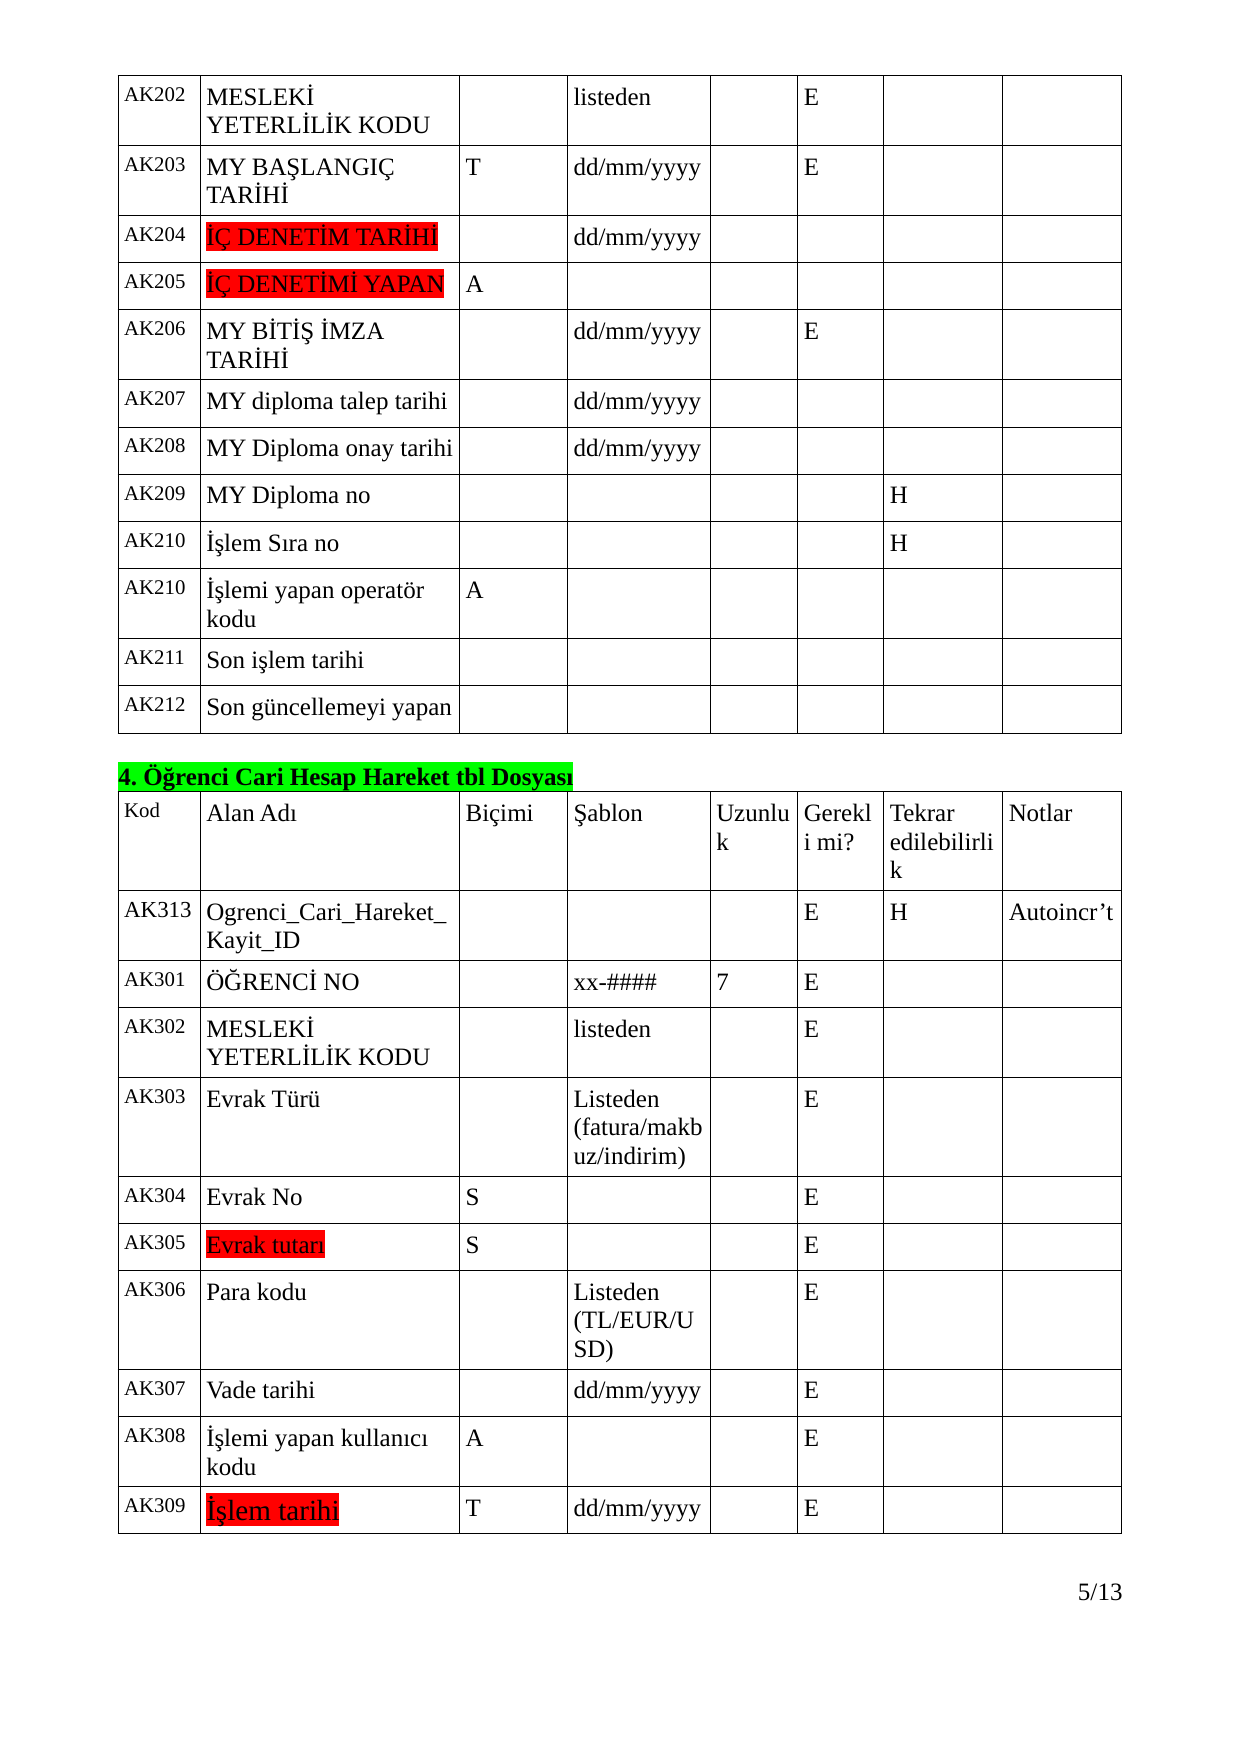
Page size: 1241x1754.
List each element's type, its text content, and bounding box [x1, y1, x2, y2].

table_cell AK301 [119, 961, 200, 1007]
table_cell [884, 639, 1002, 685]
table_cell xx-#### [568, 961, 710, 1007]
table_cell AK210 [119, 522, 200, 568]
table_cell ÖĞRENCİ NO [201, 961, 459, 1007]
table_cell [884, 310, 1002, 379]
table_cell E [798, 310, 883, 379]
table_cell [711, 1417, 797, 1486]
table_cell MY BİTİŞ İMZA TARİHİ [201, 310, 459, 379]
table_cell [884, 1224, 1002, 1270]
table_cell [460, 891, 567, 960]
table_cell [884, 1078, 1002, 1176]
table_cell Evrak Türü [201, 1078, 459, 1176]
table_cell Autoincr’t [1003, 891, 1121, 960]
table_cell [460, 1271, 567, 1369]
table_cell [798, 522, 883, 568]
table_cell listeden [568, 1008, 710, 1077]
table_cell dd/mm/yyyy [568, 310, 710, 379]
table_cell [1003, 1487, 1121, 1533]
table_cell İşlem Sıra no [201, 522, 459, 568]
table_cell [568, 686, 710, 732]
table_cell AK211 [119, 639, 200, 685]
table_cell [568, 1417, 710, 1486]
table_cell Son güncellemeyi yapan [201, 686, 459, 732]
table_cell AK303 [119, 1078, 200, 1176]
table_cell [1003, 961, 1121, 1007]
table_cell [798, 216, 883, 262]
table_cell [711, 428, 797, 474]
table_cell [460, 686, 567, 732]
table_cell H [884, 891, 1002, 960]
table_cell [1003, 310, 1121, 379]
table_cell T [460, 1487, 567, 1533]
table_cell [1003, 1224, 1121, 1270]
table_cell AK304 [119, 1177, 200, 1223]
table_cell [884, 1370, 1002, 1416]
table_cell [460, 1078, 567, 1176]
table_cell AK206 [119, 310, 200, 379]
table_header Uzunluk [711, 792, 797, 890]
table_cell [1003, 263, 1121, 309]
table_cell Ogrenci_Cari_Hareket_Kayit_ID [201, 891, 459, 960]
table_cell [460, 310, 567, 379]
table_cell [798, 380, 883, 427]
table_cell Listeden (fatura/makbuz/indirim) [568, 1078, 710, 1176]
table_cell H [884, 475, 1002, 521]
table_cell AK302 [119, 1008, 200, 1077]
table_cell İÇ DENETİM TARİHİ [201, 216, 459, 262]
table_cell [711, 310, 797, 379]
table_cell AK208 [119, 428, 200, 474]
table_cell MY BAŞLANGIÇ TARİHİ [201, 146, 459, 215]
table_cell Para kodu [201, 1271, 459, 1369]
table_cell [460, 380, 567, 427]
table_cell [711, 639, 797, 685]
table_cell listeden [568, 76, 710, 145]
table_cell S [460, 1224, 567, 1270]
table_cell E [798, 1224, 883, 1270]
table_cell AK210 [119, 569, 200, 638]
table_cell [1003, 1370, 1121, 1416]
table_cell Vade tarihi [201, 1370, 459, 1416]
table_cell [798, 475, 883, 521]
table_cell [711, 1224, 797, 1270]
text 4. Öğrenci Cari Hesap Hareket tbl Dosyası [118, 762, 1122, 791]
table_cell [884, 76, 1002, 145]
table_cell E [798, 1487, 883, 1533]
table_cell [568, 569, 710, 638]
table_cell Listeden (TL/EUR/USD) [568, 1271, 710, 1369]
table_cell [460, 428, 567, 474]
table_cell [711, 1008, 797, 1077]
table_cell [711, 1177, 797, 1223]
table_cell [884, 961, 1002, 1007]
table_cell AK307 [119, 1370, 200, 1416]
table_cell [568, 263, 710, 309]
table_cell AK309 [119, 1487, 200, 1533]
table_cell Evrak No [201, 1177, 459, 1223]
table_cell A [460, 1417, 567, 1486]
table_cell AK306 [119, 1271, 200, 1369]
table_cell A [460, 569, 567, 638]
table_cell [460, 76, 567, 145]
table_cell [460, 216, 567, 262]
table_cell [568, 522, 710, 568]
table_cell [884, 216, 1002, 262]
table_cell E [798, 1370, 883, 1416]
table_header Tekrar edilebilirlik [884, 792, 1002, 890]
table_cell [884, 146, 1002, 215]
table_cell [1003, 1078, 1121, 1176]
table_cell [1003, 380, 1121, 427]
table_cell [711, 1078, 797, 1176]
table_cell İÇ DENETİMİ YAPAN [201, 263, 459, 309]
table_cell dd/mm/yyyy [568, 428, 710, 474]
table_cell [884, 1177, 1002, 1223]
table_cell [1003, 569, 1121, 638]
table_cell [1003, 1008, 1121, 1077]
table_cell [460, 1370, 567, 1416]
table_cell E [798, 961, 883, 1007]
table_cell [798, 686, 883, 732]
table_cell [798, 428, 883, 474]
table_cell [1003, 146, 1121, 215]
table_cell S [460, 1177, 567, 1223]
table_cell [884, 428, 1002, 474]
table_cell T [460, 146, 567, 215]
table_cell [711, 76, 797, 145]
table_cell AK209 [119, 475, 200, 521]
table_cell E [798, 76, 883, 145]
table_cell [884, 686, 1002, 732]
table_cell [711, 146, 797, 215]
table_header Kod [119, 792, 200, 890]
table_cell dd/mm/yyyy [568, 216, 710, 262]
table_cell AK205 [119, 263, 200, 309]
table_cell [460, 475, 567, 521]
table_cell [884, 1008, 1002, 1077]
table_cell [711, 263, 797, 309]
table_header Şablon [568, 792, 710, 890]
table_cell [1003, 522, 1121, 568]
table_cell [568, 1224, 710, 1270]
table_cell MESLEKİ YETERLİLİK KODU [201, 1008, 459, 1077]
table_cell Son işlem tarihi [201, 639, 459, 685]
table_header Biçimi [460, 792, 567, 890]
table_cell [568, 475, 710, 521]
table_cell AK212 [119, 686, 200, 732]
table_cell [884, 1487, 1002, 1533]
table_cell MY diploma talep tarihi [201, 380, 459, 427]
table_cell [711, 1370, 797, 1416]
table_cell [568, 639, 710, 685]
table_header Gerekli mi? [798, 792, 883, 890]
table_cell [798, 263, 883, 309]
table_cell [1003, 686, 1121, 732]
table_cell E [798, 1008, 883, 1077]
table_cell dd/mm/yyyy [568, 1487, 710, 1533]
table_cell Evrak tutarı [201, 1224, 459, 1270]
table_cell [884, 569, 1002, 638]
table_cell [711, 380, 797, 427]
table_cell [1003, 76, 1121, 145]
table_cell [798, 639, 883, 685]
table_cell AK305 [119, 1224, 200, 1270]
table_cell [884, 380, 1002, 427]
table_cell [460, 961, 567, 1007]
table_cell [1003, 216, 1121, 262]
table_cell [1003, 639, 1121, 685]
table_cell [460, 639, 567, 685]
table_cell [711, 475, 797, 521]
table_cell E [798, 891, 883, 960]
table_cell E [798, 1417, 883, 1486]
table_cell AK207 [119, 380, 200, 427]
table_cell [711, 216, 797, 262]
table_cell AK313 [119, 891, 200, 960]
table_cell 7 [711, 961, 797, 1007]
table_cell MY Diploma onay tarihi [201, 428, 459, 474]
table_cell [711, 1271, 797, 1369]
table_cell [1003, 428, 1121, 474]
table_cell [884, 1271, 1002, 1369]
table_cell [1003, 1417, 1121, 1486]
table_header Notlar [1003, 792, 1121, 890]
table_cell MESLEKİ YETERLİLİK KODU [201, 76, 459, 145]
table_cell [711, 1487, 797, 1533]
table_cell [460, 1008, 567, 1077]
table_cell [568, 891, 710, 960]
table_cell E [798, 1177, 883, 1223]
table_cell H [884, 522, 1002, 568]
table_cell [1003, 475, 1121, 521]
table_cell İşlemi yapan kullanıcı kodu [201, 1417, 459, 1486]
table_cell [1003, 1177, 1121, 1223]
table_cell AK308 [119, 1417, 200, 1486]
table_cell [711, 891, 797, 960]
table_cell İşlem tarihi [201, 1487, 459, 1533]
table_cell AK204 [119, 216, 200, 262]
table_cell [798, 569, 883, 638]
table_cell [711, 569, 797, 638]
table_cell E [798, 146, 883, 215]
table_cell dd/mm/yyyy [568, 1370, 710, 1416]
table_cell [884, 263, 1002, 309]
table_cell E [798, 1078, 883, 1176]
table_cell E [798, 1271, 883, 1369]
table_cell [711, 522, 797, 568]
table_cell [460, 522, 567, 568]
table_cell AK203 [119, 146, 200, 215]
table_cell dd/mm/yyyy [568, 380, 710, 427]
table_cell [568, 1177, 710, 1223]
table_cell [1003, 1271, 1121, 1369]
table_cell [884, 1417, 1002, 1486]
table_cell A [460, 263, 567, 309]
table_cell dd/mm/yyyy [568, 146, 710, 215]
table_cell AK202 [119, 76, 200, 145]
table_cell MY Diploma no [201, 475, 459, 521]
table_header Alan Adı [201, 792, 459, 890]
table_cell İşlemi yapan operatör kodu [201, 569, 459, 638]
table_cell [711, 686, 797, 732]
